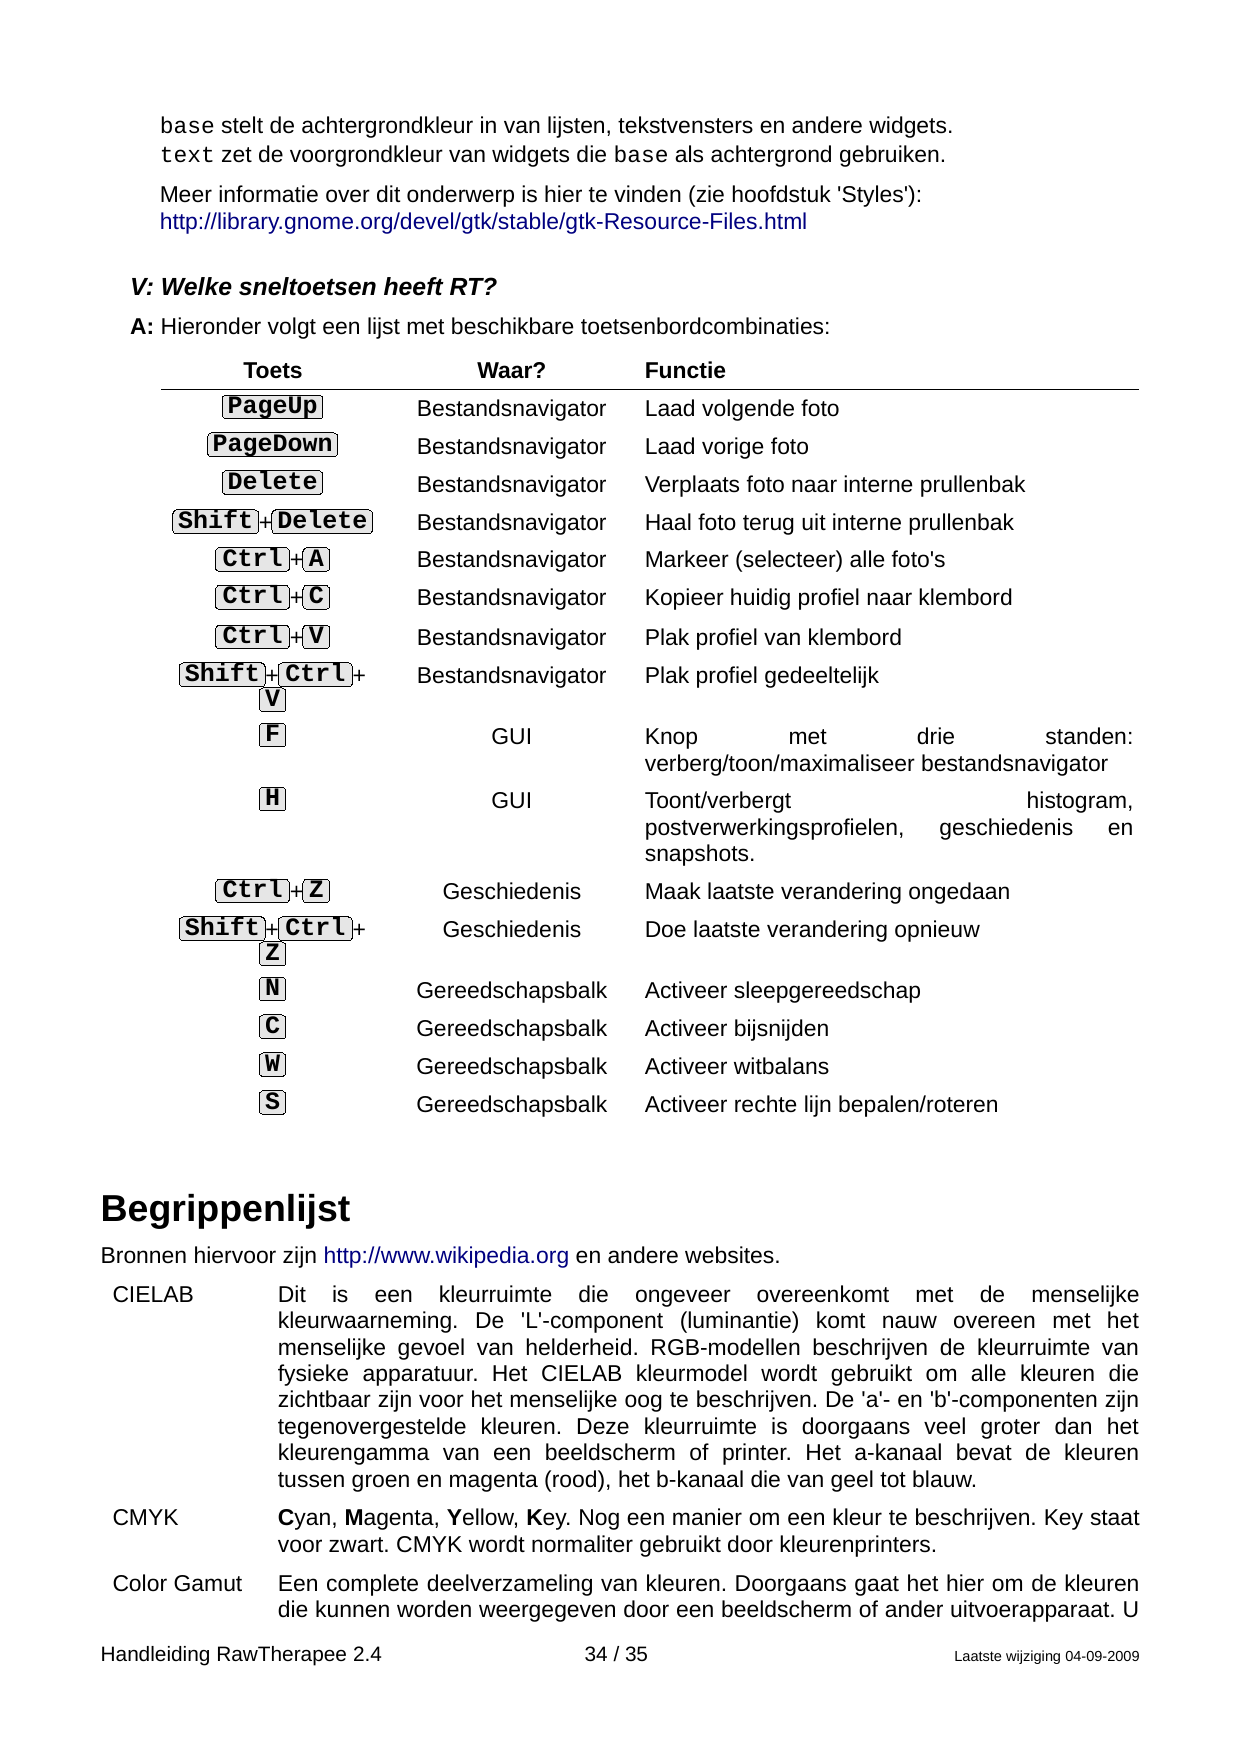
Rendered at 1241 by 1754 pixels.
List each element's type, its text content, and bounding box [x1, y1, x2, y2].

table_cell Haal foto terug uit interne prullenbak [639, 503, 1139, 541]
subtitle Begrippenlijst [100, 1187, 1140, 1230]
subtitle V: Welke sneltoetsen heeft RT? [130, 272, 1140, 300]
table_cell Bestandsnavigator [384, 465, 639, 503]
table_cell Laad vorige foto [639, 427, 1139, 465]
table_cell Activeer sleepgereedschap [639, 971, 1139, 1009]
table_cell Gereedschapsbalk [384, 1009, 639, 1047]
table_cell [161, 1085, 384, 1123]
table_cell Plak profiel van klembord [639, 618, 1139, 656]
table_cell [161, 1009, 384, 1047]
table_cell [161, 390, 384, 427]
table_cell Doe laatste verandering opnieuw [639, 910, 1139, 971]
list CMYK Cyan, Magenta, Yellow, Key. Nog een manier om een kleur te beschrijven. Key staat voor zwart. CMYK wordt normaliter gebruikt door kleurenprinters. [112, 1504, 1140, 1557]
table_cell Activeer rechte lijn bepalen/roteren [639, 1085, 1139, 1123]
list Color Gamut Een complete deelverzameling van kleuren. Doorgaans gaat het hier om de kleuren die kunnen worden weergegeven door een beeldscherm of ander uitvoerapparaat. U [112, 1569, 1140, 1622]
table_cell Markeer (selecteer) alle foto's [639, 541, 1139, 578]
table_cell [161, 427, 384, 465]
table_header Functie [639, 351, 1139, 389]
table_cell Bestandsnavigator [384, 579, 639, 618]
table_cell Activeer witbalans [639, 1047, 1139, 1085]
table_cell Toont/verbergt histogram, postverwerkingsprofielen, geschiedenis en snapshots. [639, 782, 1139, 872]
table_cell Plak profiel gedeeltelijk [639, 656, 1139, 717]
table_cell Activeer bijsnijden [639, 1009, 1139, 1047]
table_cell Bestandsnavigator [384, 656, 639, 717]
text Meer informatie over dit onderwerp is hier te vinden (zie hoofdstuk 'Styles'): http://library.gnome.org/devel/gtk/stable/gtk-Resource-Files.html [130, 181, 1140, 234]
table_cell + [161, 579, 384, 618]
table_cell Gereedschapsbalk [384, 1085, 639, 1123]
table_cell ++ [161, 656, 384, 717]
table_cell Geschiedenis [384, 872, 639, 910]
table_cell Gereedschapsbalk [384, 971, 639, 1009]
table_header Waar? [384, 351, 639, 389]
text A: Hieronder volgt een lijst met beschikbare toetsenbordcombinaties: [130, 313, 1140, 339]
table_cell Kopieer huidig profiel naar klembord [639, 579, 1139, 618]
table_cell [161, 718, 384, 782]
table_cell [161, 1047, 384, 1085]
table_cell Geschiedenis [384, 910, 639, 971]
table_cell GUI [384, 782, 639, 872]
table_cell Bestandsnavigator [384, 390, 639, 427]
table_cell Maak laatste verandering ongedaan [639, 872, 1139, 910]
table_cell Knop met drie standen: verberg/toon/maximaliseer bestandsnavigator [639, 718, 1139, 782]
table_cell + [161, 503, 384, 541]
table_cell [161, 465, 384, 503]
table_cell Verplaats foto naar interne prullenbak [639, 465, 1139, 503]
table_cell Bestandsnavigator [384, 541, 639, 578]
table_cell ++ [161, 910, 384, 971]
table_cell [161, 782, 384, 872]
text base stelt de achtergrondkleur in van lijsten, tekstvensters en andere widgets. text zet de voorgrondkleur van widgets die base als achtergrond gebruiken. [130, 112, 1140, 169]
table_cell Laad volgende foto [639, 390, 1139, 427]
text Bronnen hiervoor zijn http://www.wikipedia.org en andere websites. [100, 1242, 1140, 1268]
table_cell [161, 971, 384, 1009]
table_cell + [161, 618, 384, 656]
table_cell + [161, 872, 384, 910]
table_cell Bestandsnavigator [384, 618, 639, 656]
table_header Toets [161, 351, 384, 389]
table_cell Bestandsnavigator [384, 427, 639, 465]
table_cell + [161, 541, 384, 578]
table_cell GUI [384, 718, 639, 782]
table_cell Bestandsnavigator [384, 503, 639, 541]
table_cell Gereedschapsbalk [384, 1047, 639, 1085]
list CIELAB Dit is een kleurruimte die ongeveer overeenkomt met de menselijke kleurwaarneming. De 'L'-component (luminantie) komt nauw overeen met het menselijke gevoel van helderheid. RGB-modellen beschrijven de kleurruimte van fysieke apparatuur. Het CIELAB kleurmodel wordt gebruikt om alle kleuren die zichtbaar zijn voor het menselijke oog te beschrijven. De 'a'- en 'b'-componenten zijn tegenovergestelde kleuren. Deze kleurruimte is doorgaans veel groter dan het kleurengamma van een beeldscherm of printer. Het a-kanaal bevat de kleuren tussen groen en magenta (rood), het b-kanaal die van geel tot blauw. [112, 1281, 1140, 1492]
